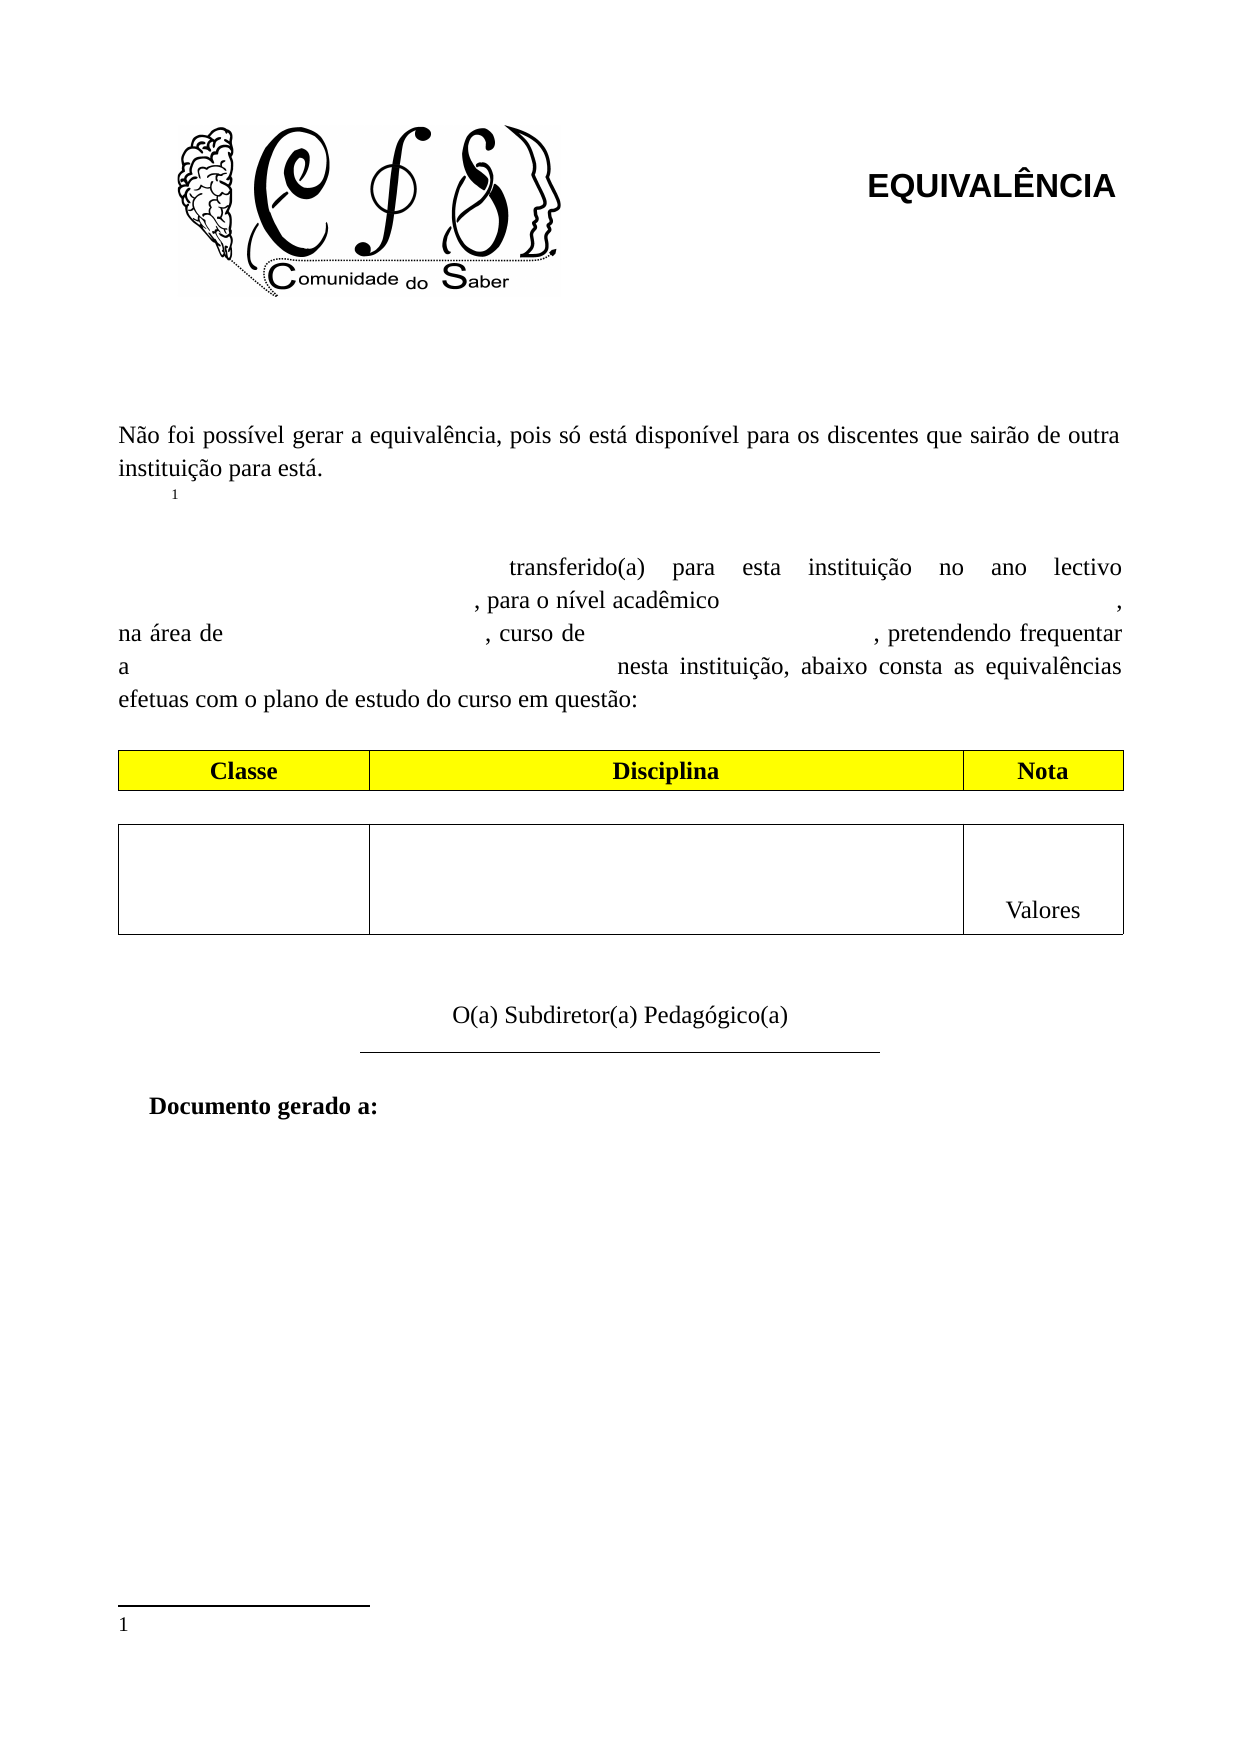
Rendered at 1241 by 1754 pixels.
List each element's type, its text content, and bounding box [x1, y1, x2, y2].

table_header Classe [119, 751, 369, 790]
text <student.student.party.name> transferido(a) para esta instituição no ano lectivo <student.lective_year.name>, para o nível acadêmico <student.academic_level.name>, na área de <student.area.name>, curso de <student.course.name>, pretendendo frequentar a <student.course_classe.classe.name> nesta instituição, abaixo consta as equivalências efetuas com o plano de estudo do curso em questão: [118, 552, 1122, 713]
text </if> [118, 486, 1122, 515]
text <for each="student in (students or '')"> [118, 358, 1122, 387]
text Documento gerado a: <create_date> <datetime.datetime.now().strftime('%H:%M:%S')> [118, 1091, 1122, 1120]
text Não foi possível gerar a equivalência, pois só está disponível para os discentes que sairão de outra instituição para está. [118, 420, 1122, 482]
text </for> [118, 1157, 1122, 1186]
text <for each="student_discipline in (discipline or '')"> [118, 791, 1122, 819]
table_header Nota [964, 751, 1123, 790]
text <if test="student.internal"> [118, 387, 1122, 416]
table_header <student_discipline[1]> [119, 825, 369, 934]
text O(a) Subdiretor(a) Pedagógico(a) [118, 1000, 1122, 1029]
table_header Disciplina [370, 751, 963, 790]
text </for> [118, 935, 1122, 963]
table_header <student_discipline[0]> [370, 825, 963, 934]
table_header <student_discipline[2]> Valores [964, 825, 1123, 934]
picture [177, 125, 561, 297]
text </if> [118, 1124, 1122, 1153]
text <if test="student.external"> [118, 519, 1122, 548]
